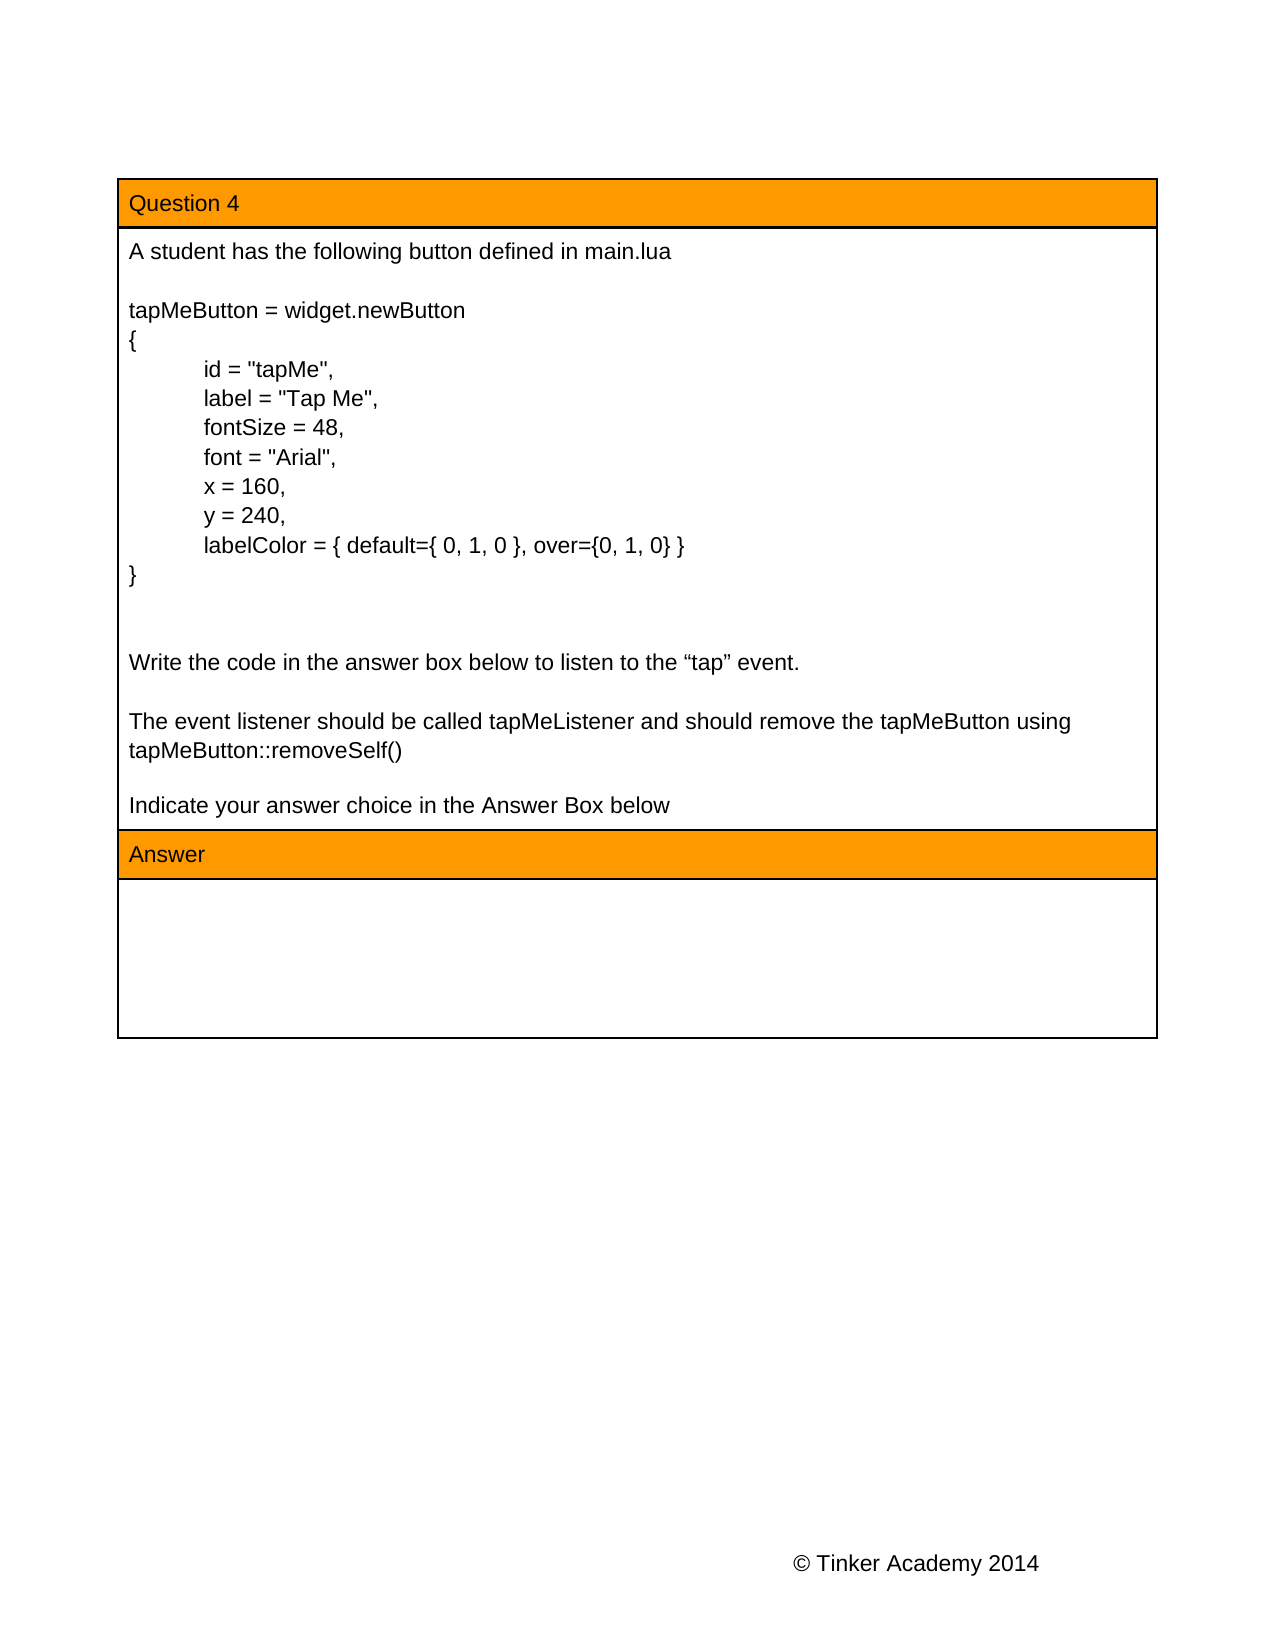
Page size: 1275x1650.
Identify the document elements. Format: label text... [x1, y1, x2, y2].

table_cell A student has the following button defined in main.lua tapMeButton = widget.newButton { id = "tapMe", label = "Tap Me", fontSize = 48, font = "Arial", x = 160, y = 240, labelColor = { default={ 0, 1, 0 }, over={0, 1, 0} } } Write the code in the answer box below to listen to the “tap” event. The event listener should be called tapMeListener and should remove the tapMeButton using tapMeButton::removeSelf() Indicate your answer choice in the Answer Box below [119, 229, 1156, 829]
table_cell Answer [119, 831, 1156, 878]
table_header Question 4 [119, 180, 1156, 226]
table_cell [119, 880, 1156, 1037]
